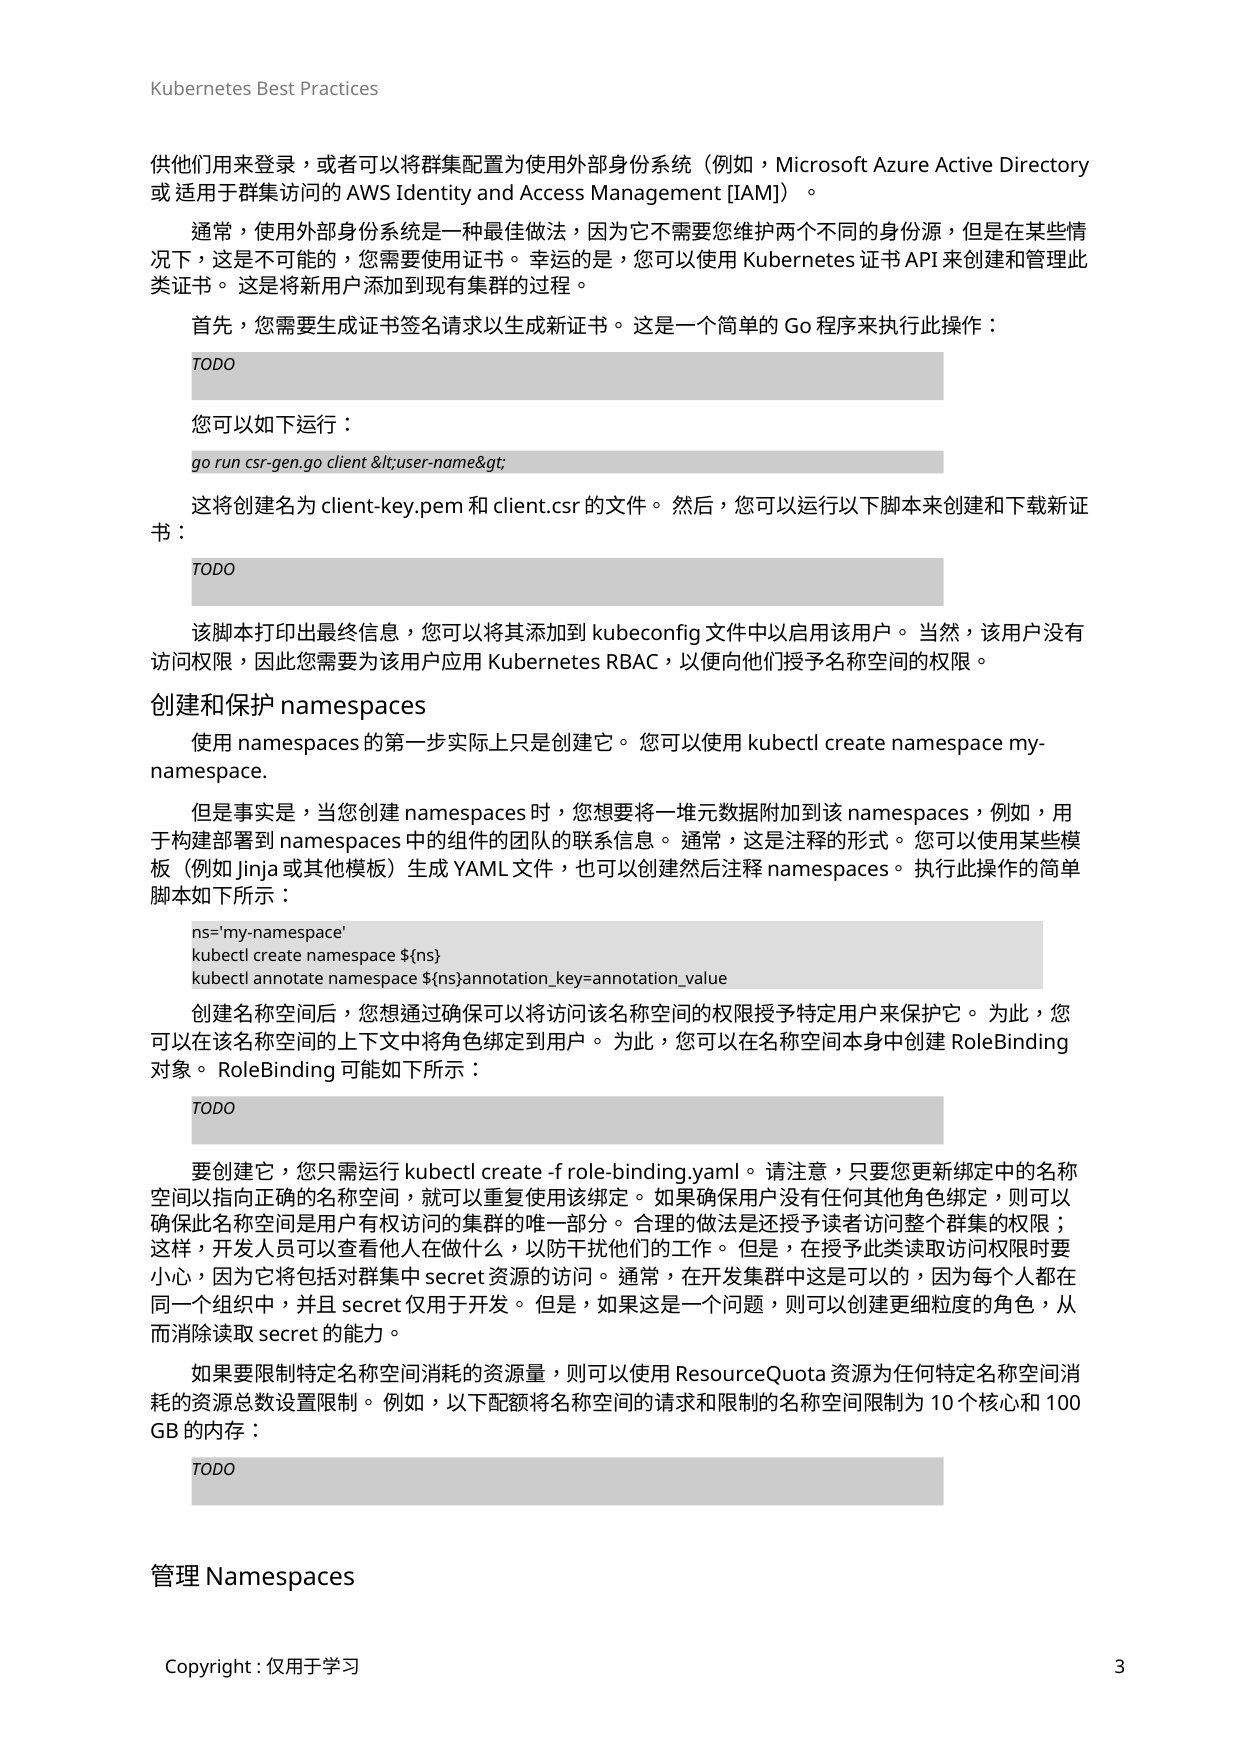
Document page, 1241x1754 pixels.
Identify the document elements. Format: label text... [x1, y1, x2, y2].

text 使用namespaces的第一步实际上只是创建它。 您可以使用kubectl create namespace my-namespace. [150, 728, 1090, 785]
text 供他们用来登录，或者可以将群集配置为使用外部身份系统（例如，Microsoft Azure Active Directory或 适用于群集访问的AWS Identity and Access Management [IAM]）。 [150, 150, 1090, 207]
text 但是事实是，当您创建namespaces时，您想要将一堆元数据附加到该namespaces，例如，用于构建部署到namespaces中的组件的团队的联系信息。 通常，这是注释的形式。 您可以使用某些模板（例如Jinja或其他模板）生成YAML文件，也可以创建然后注释namespaces。 执行此操作的简单脚本如下所示： [150, 798, 1090, 908]
subtitle 创建和保护namespaces [150, 688, 1090, 722]
subtitle 管理Namespaces [150, 1559, 1090, 1593]
text 首先，您需要生成证书签名请求以生成新证书。 这是一个简单的Go程序来执行此操作： [150, 311, 1090, 339]
text 要创建它，您只需运行kubectl create -f role-binding.yaml。 请注意，只要您更新绑定中的名称空间以指向正确的名称空间，就可以重复使用该绑定。 如果确保用户没有任何其他角色绑定，则可以确保此名称空间是用户有权访问的集群的唯一部分。 合理的做法是还授予读者访问整个群集的权限； 这样，开发人员可以查看他人在做什么，以防干扰他们的工作。 但是，在授予此类读取访问权限时要小心，因为它将包括对群集中secret资源的访问。 通常，在开发集群中这是可以的，因为每个人都在同一个组织中，并且secret仅用于开发。 但是，如果这是一个问题，则可以创建更细粒度的角色，从而消除读取secret的能力。 [150, 1157, 1090, 1347]
text 您可以如下运行： [150, 413, 1090, 438]
text 创建名称空间后，您想通过确保可以将访问该名称空间的权限授予特定用户来保护它。 为此，您可以在该名称空间的上下文中将角色绑定到用户。 为此，您可以在名称空间本身中创建RoleBinding对象。 RoleBinding可能如下所示： [150, 1002, 1090, 1084]
text 如果要限制特定名称空间消耗的资源量，则可以使用ResourceQuota资源为任何特定名称空间消耗的资源总数设置限制。 例如，以下配额将名称空间的请求和限制的名称空间限制为10个核心和100 GB的内存： [150, 1359, 1090, 1445]
text 这将创建名为client-key.pem和client.csr的文件。 然后，您可以运行以下脚本来创建和下载新证书： [150, 492, 1090, 545]
text 该脚本打印出最终信息，您可以将其添加到kubeconfig文件中以启用该用户。 当然，该用户没有访问权限，因此您需要为该用户应用Kubernetes RBAC，以便向他们授予名称空间的权限。 [150, 618, 1090, 675]
text 通常，使用外部身份系统是一种最佳做法，因为它不需要您维护两个不同的身份源，但是在某些情况下，这是不可能的，您需要使用证书。 幸运的是，您可以使用Kubernetes证书API来创建和管理此类证书。 这是将新用户添加到现有集群的过程。 [150, 219, 1090, 299]
